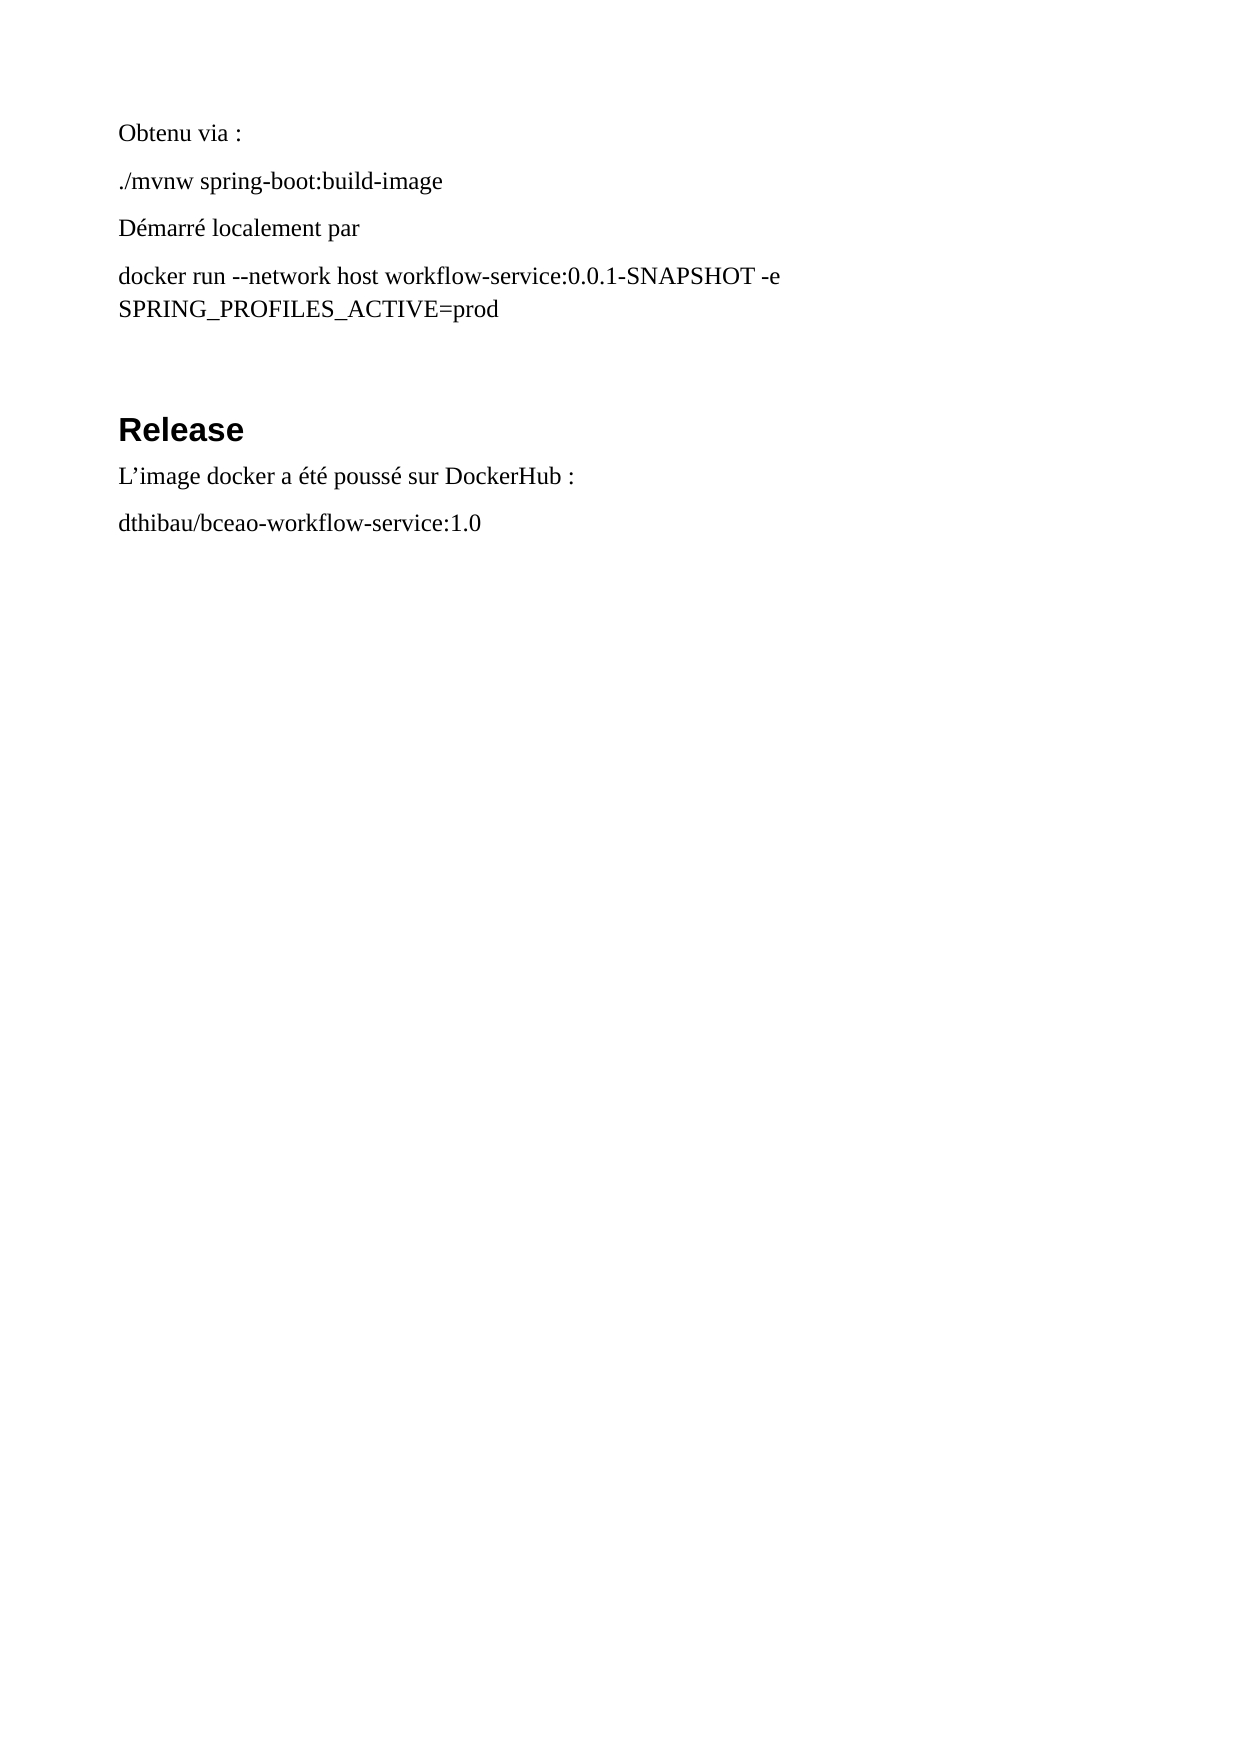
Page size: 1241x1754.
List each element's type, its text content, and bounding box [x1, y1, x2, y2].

text Démarré localement par [118, 213, 1122, 242]
text ./mvnw spring-boot:build-image [118, 166, 1122, 194]
text docker run --network host workflow-service:0.0.1-SNAPSHOT -e SPRING_PROFILES_ACTIVE=prod [118, 261, 1122, 323]
text dthibau/bceao-workflow-service:1.0 [118, 508, 1122, 537]
text L’image docker a été poussé sur DockerHub : [118, 461, 1122, 490]
text Obtenu via : [118, 118, 1122, 147]
subtitle Release [118, 410, 1122, 448]
